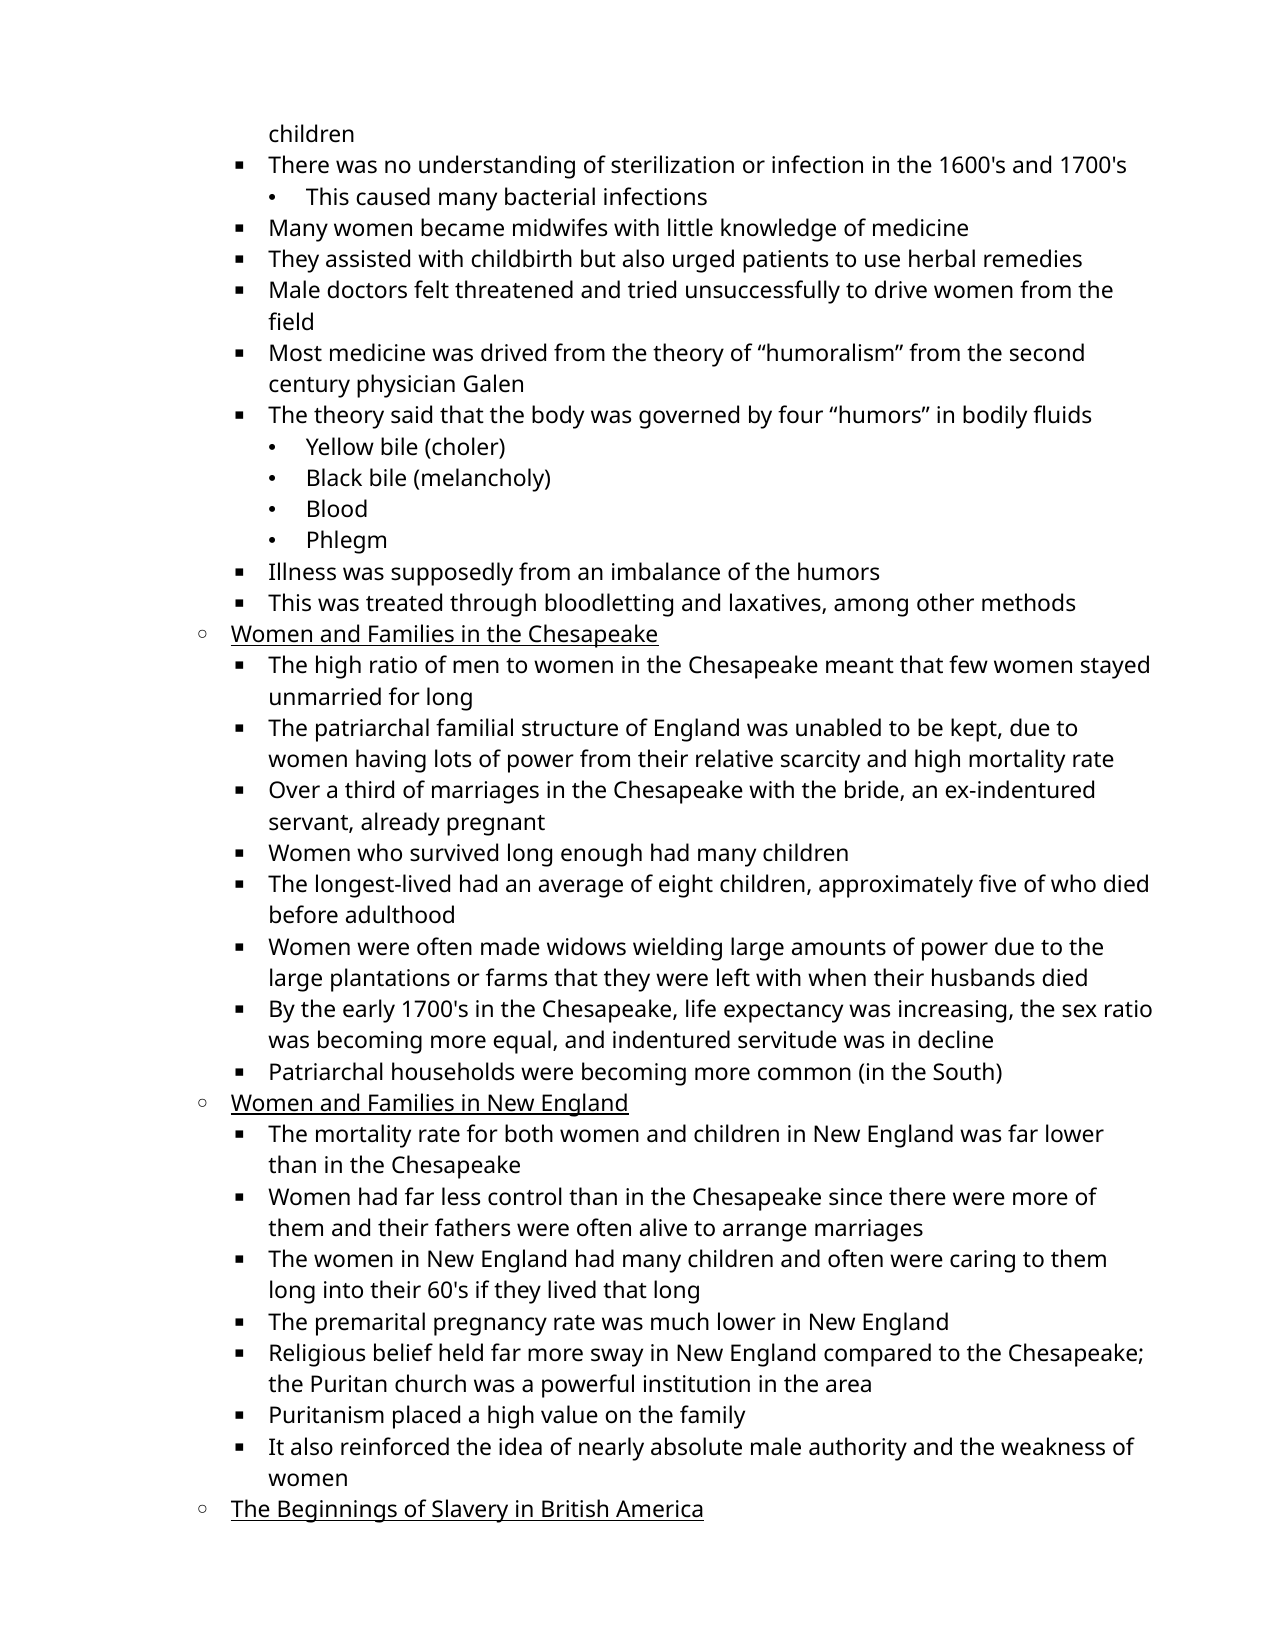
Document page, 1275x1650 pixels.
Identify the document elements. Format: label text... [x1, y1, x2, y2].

list Women had far less control than in the Chesapeake since there were more of them and their fathers were often alive to arrange marriages [231, 1181, 1157, 1243]
list Women were often made widows wielding large amounts of power due to the large plantations or farms that they were left with when their husbands died [231, 931, 1157, 993]
list Patriarchal households were becoming more common (in the South) [231, 1056, 1157, 1087]
list By the early 1700's in the Chesapeake, life expectancy was increasing, the sex ratio was becoming more equal, and indentured servitude was in decline [231, 993, 1157, 1056]
list They assisted with childbirth but also urged patients to use herbal remedies [231, 243, 1157, 274]
list The longest-lived had an average of eight children, approximately five of who died before adulthood [231, 868, 1157, 931]
list It also reinforced the idea of nearly absolute male authority and the weakness of women [231, 1431, 1157, 1493]
list Women who survived long enough had many children [231, 837, 1157, 868]
list children [231, 118, 1157, 149]
list Blood [268, 493, 1157, 524]
list Women and Families in the Chesapeake [193, 618, 1157, 649]
list Over a third of marriages in the Chesapeake with the bride, an ex-indentured servant, already pregnant [231, 774, 1157, 837]
list The premarital pregnancy rate was much lower in New England [231, 1306, 1157, 1337]
list Religious belief held far more sway in New England compared to the Chesapeake; the Puritan church was a powerful institution in the area [231, 1337, 1157, 1399]
list The theory said that the body was governed by four “humors” in bodily fluids [231, 399, 1157, 431]
list Most medicine was drived from the theory of “humoralism” from the second century physician Galen [231, 337, 1157, 399]
list Illness was supposedly from an imbalance of the humors [231, 556, 1157, 587]
list Phlegm [268, 524, 1157, 556]
list Puritanism placed a high value on the family [231, 1399, 1157, 1431]
list There was no understanding of sterilization or infection in the 1600's and 1700's [231, 149, 1157, 181]
list The high ratio of men to women in the Chesapeake meant that few women stayed unmarried for long [231, 649, 1157, 712]
list This was treated through bloodletting and laxatives, among other methods [231, 587, 1157, 618]
list Many women became midwifes with little knowledge of medicine [231, 212, 1157, 243]
list Women and Families in New England [193, 1087, 1157, 1118]
list Male doctors felt threatened and tried unsuccessfully to drive women from the field [231, 274, 1157, 337]
list This caused many bacterial infections [268, 181, 1157, 212]
list The women in New England had many children and often were caring to them long into their 60's if they lived that long [231, 1243, 1157, 1306]
list The mortality rate for both women and children in New England was far lower than in the Chesapeake [231, 1118, 1157, 1181]
list Yellow bile (choler) [268, 431, 1157, 462]
list Black bile (melancholy) [268, 462, 1157, 493]
list The Beginnings of Slavery in British America [193, 1493, 1157, 1524]
list The patriarchal familial structure of England was unabled to be kept, due to women having lots of power from their relative scarcity and high mortality rate [231, 712, 1157, 774]
